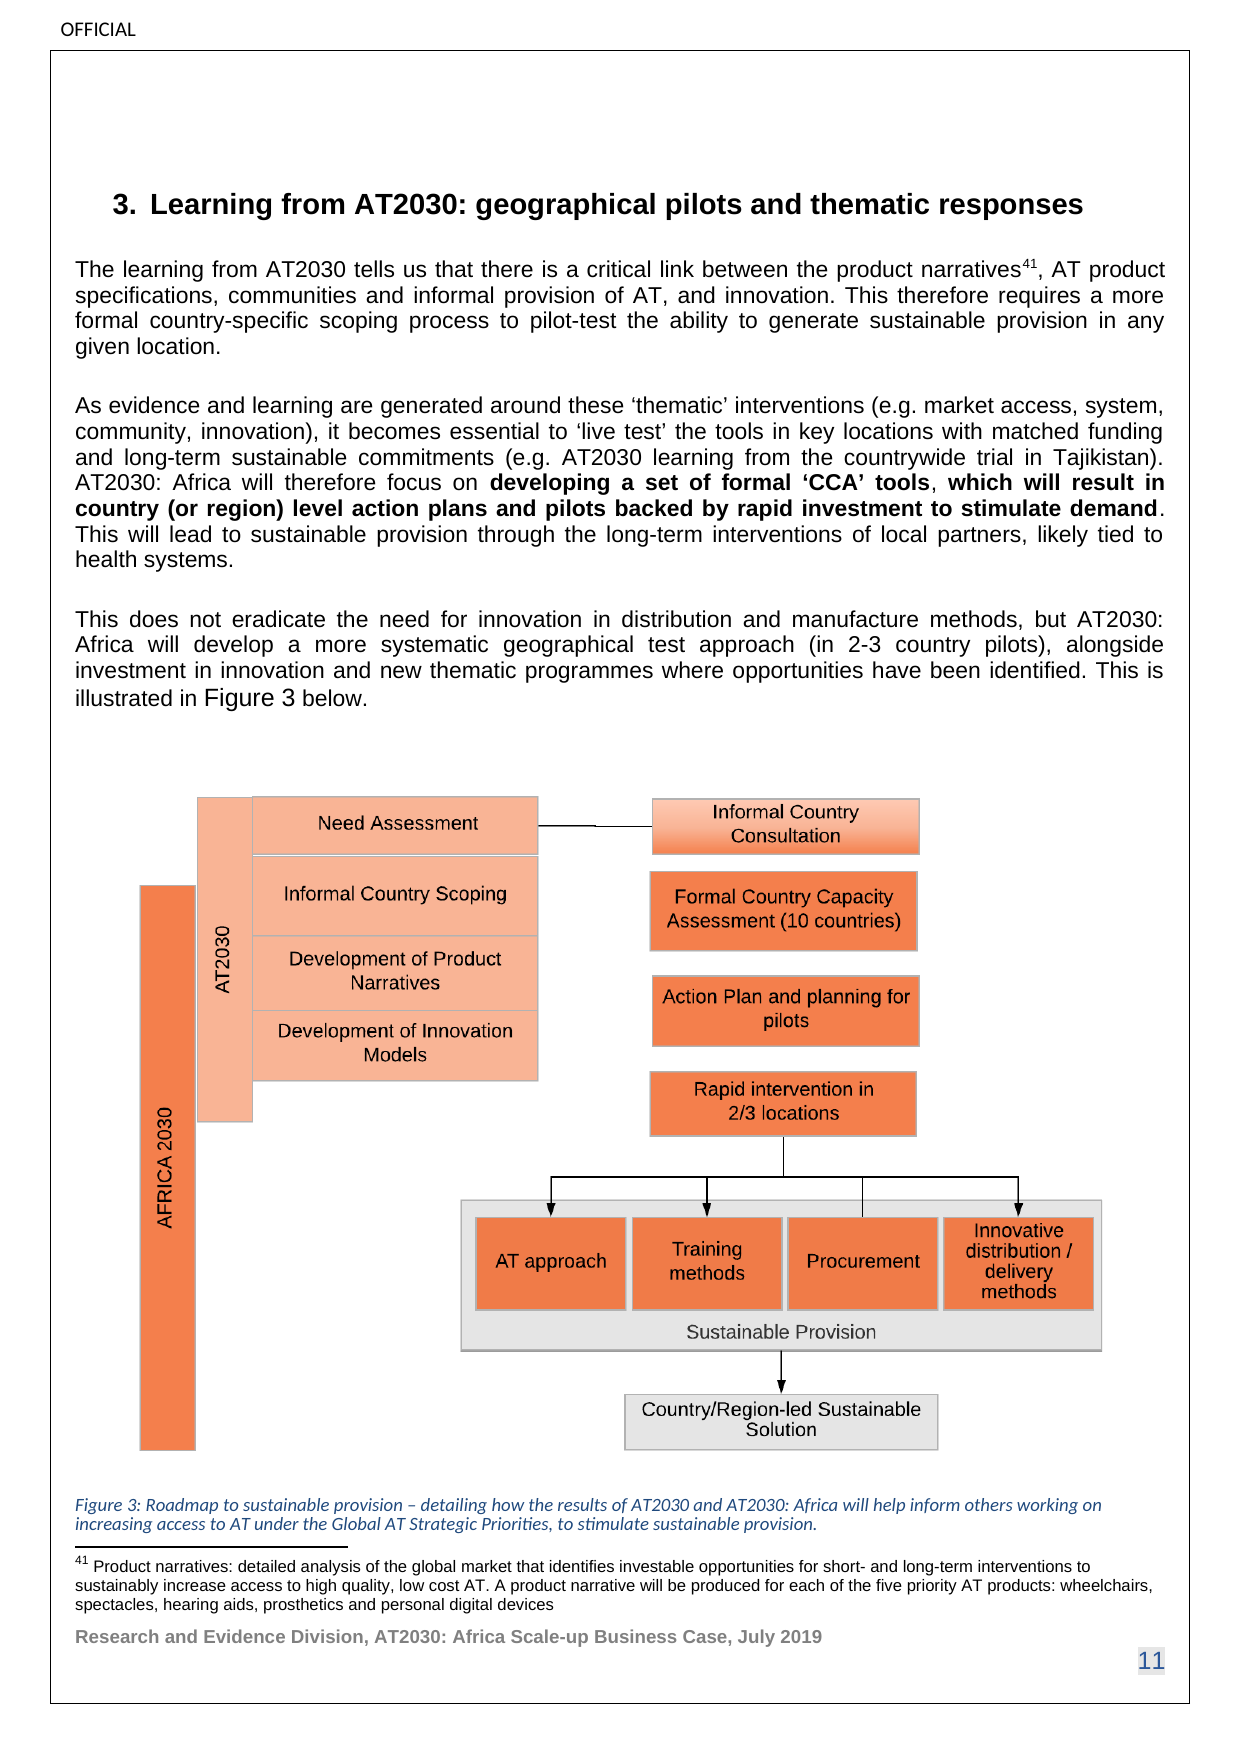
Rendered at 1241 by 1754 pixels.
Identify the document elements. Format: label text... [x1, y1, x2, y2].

text This does not eradicate the need for innovation in distribution and manufacture methods, but AT2030: Africa will develop a more systematic geographical test approach (in 2-3 country pilots), alongside investment in innovation and new thematic programmes where opportunities have been identified. This is illustrated in Figure 3 below. [75, 607, 1165, 711]
text As evidence and learning are generated around these ‘thematic’ interventions (e.g. market access, system, community, innovation), it becomes essential to ‘live test’ the tools in key locations with matched funding and long-term sustainable commitments (e.g. AT2030 learning from the countrywide trial in Tajikistan). AT2030: Africa will therefore focus on developing a set of formal ‘CCA’ tools, which will result in country (or region) level action plans and pilots backed by rapid investment to stimulate demand. This will lead to sustainable provision through the long-term interventions of local partners, likely tied to health systems. [75, 393, 1165, 573]
text The learning from AT2030 tells us that there is a critical link between the product narratives, AT product specifications, communities and informal provision of AT, and innovation. This therefore requires a more formal country-specific scoping process to pilot-test the ability to generate sustainable provision in any given location. [75, 257, 1165, 359]
text Product narratives: detailed analysis of the global market that identifies investable opportunities for short- and long-term interventions to sustainably increase access to high quality, low cost AT. A product narrative will be produced for each of the five priority AT products: wheelchairs, spectacles, hearing aids, prosthetics and personal digital devices [75, 1553, 1165, 1614]
picture [75, 747, 1166, 1498]
list Learning from AT2030: geographical pilots and thematic responses [112, 188, 1165, 221]
text Figure 3: Roadmap to sustainable provision – detailing how the results of AT2030 and AT2030: Africa will help inform others working on increasing access to AT under the Global AT Strategic Priorities, to stimulate sustainable provision. [75, 1498, 1165, 1535]
